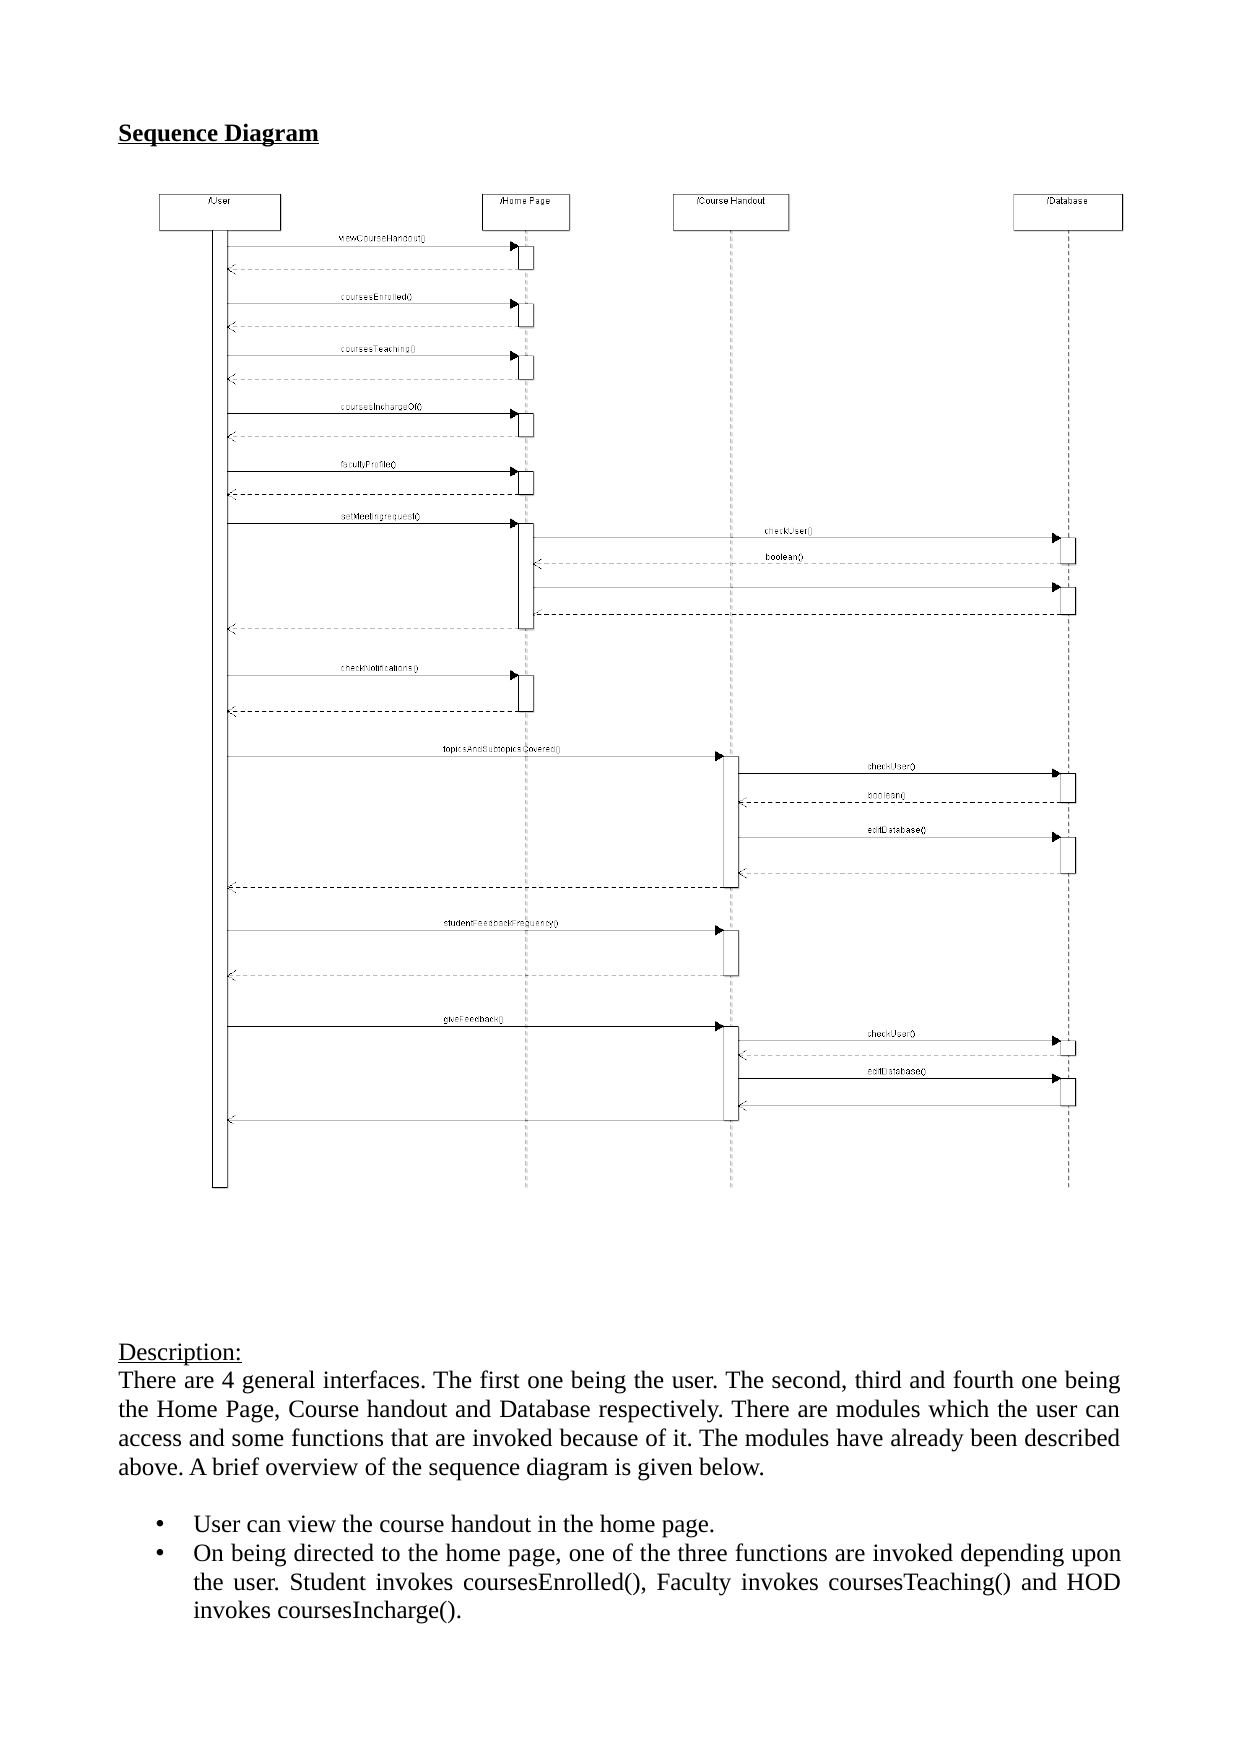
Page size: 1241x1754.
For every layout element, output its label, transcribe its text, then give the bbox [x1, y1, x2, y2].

picture [118, 177, 1162, 1251]
list User can view the course handout in the home page. [156, 1509, 1122, 1538]
list On being directed to the home page, one of the three functions are invoked depending upon the user. Student invokes coursesEnrolled(), Faculty invokes coursesTeaching() and HOD invokes coursesIncharge(). [156, 1538, 1122, 1624]
text There are 4 general interfaces. The first one being the user. The second, third and fourth one being the Home Page, Course handout and Database respectively. There are modules which the user can access and some functions that are invoked because of it. The modules have already been described above. A brief overview of the sequence diagram is given below. [118, 1365, 1122, 1480]
text Sequence Diagram [118, 118, 1122, 147]
text Description: [118, 1337, 1122, 1365]
